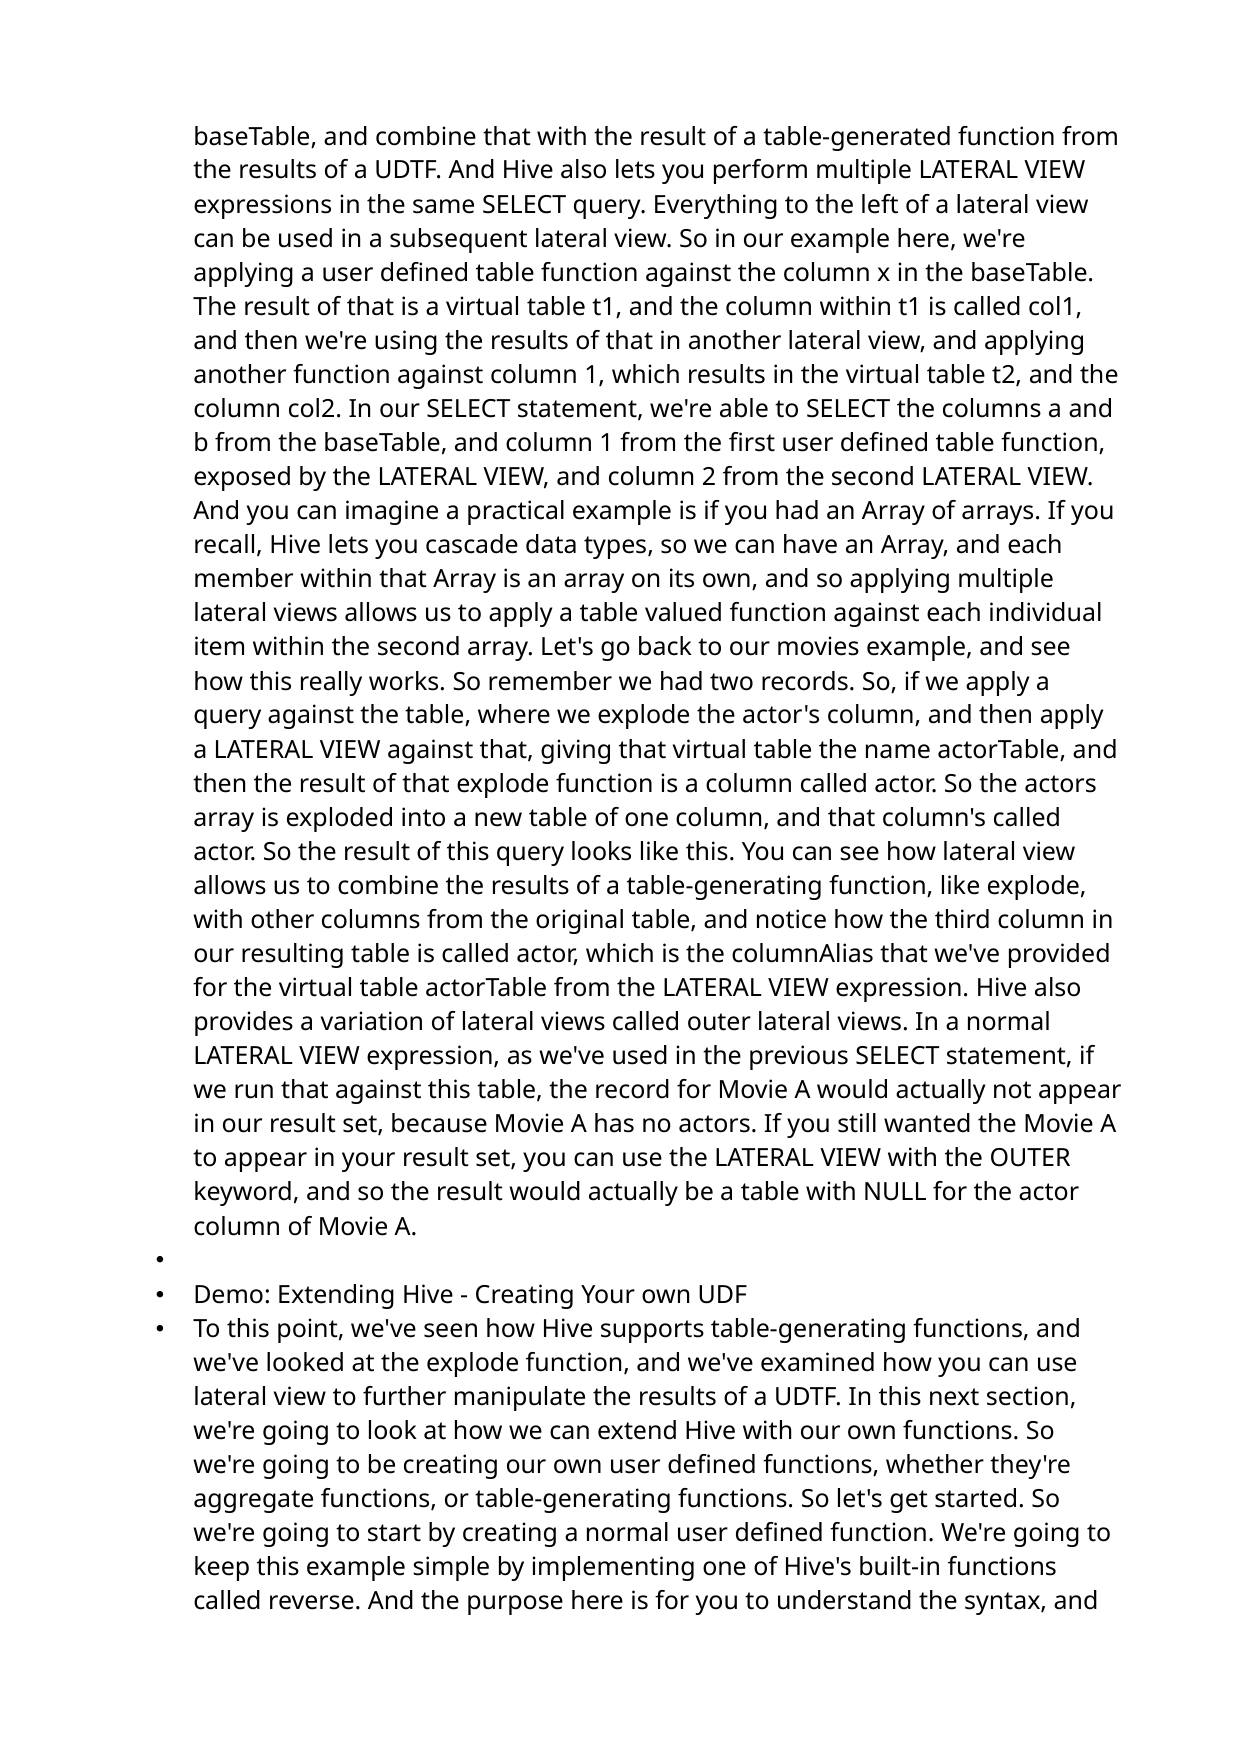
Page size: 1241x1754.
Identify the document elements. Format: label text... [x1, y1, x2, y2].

list To this point, we've seen how Hive supports table-generating functions, and we've looked at the explode function, and we've examined how you can use lateral view to further manipulate the results of a UDTF. In this next section, we're going to look at how we can extend Hive with our own functions. So we're going to be creating our own user defined functions, whether they're aggregate functions, or table-generating functions. So let's get started. So we're going to start by creating a normal user defined function. We're going to keep this example simple by implementing one of Hive's built-in functions called reverse. And the purpose here is for you to understand the syntax, and [156, 1310, 1122, 1617]
list baseTable, and combine that with the result of a table-generated function from the results of a UDTF. And Hive also lets you perform multiple LATERAL VIEW expressions in the same SELECT query. Everything to the left of a lateral view can be used in a subsequent lateral view. So in our example here, we're applying a user defined table function against the column x in the baseTable. The result of that is a virtual table t1, and the column within t1 is called col1, and then we're using the results of that in another lateral view, and applying another function against column 1, which results in the virtual table t2, and the column col2. In our SELECT statement, we're able to SELECT the columns a and b from the baseTable, and column 1 from the first user defined table function, exposed by the LATERAL VIEW, and column 2 from the second LATERAL VIEW. And you can imagine a practical example is if you had an Array of arrays. If you recall, Hive lets you cascade data types, so we can have an Array, and each member within that Array is an array on its own, and so applying multiple lateral views allows us to apply a table valued function against each individual item within the second array. Let's go back to our movies example, and see how this really works. So remember we had two records. So, if we apply a query against the table, where we explode the actor's column, and then apply a LATERAL VIEW against that, giving that virtual table the name actorTable, and then the result of that explode function is a column called actor. So the actors array is exploded into a new table of one column, and that column's called actor. So the result of this query looks like this. You can see how lateral view allows us to combine the results of a table-generating function, like explode, with other columns from the original table, and notice how the third column in our resulting table is called actor, which is the columnAlias that we've provided for the virtual table actorTable from the LATERAL VIEW expression. Hive also provides a variation of lateral views called outer lateral views. In a normal LATERAL VIEW expression, as we've used in the previous SELECT statement, if we run that against this table, the record for Movie A would actually not appear in our result set, because Movie A has no actors. If you still wanted the Movie A to appear in your result set, you can use the LATERAL VIEW with the OUTER keyword, and so the result would actually be a table with NULL for the actor column of Movie A. [156, 118, 1122, 1242]
list Demo: Extending Hive - Creating Your own UDF [156, 1276, 1122, 1310]
